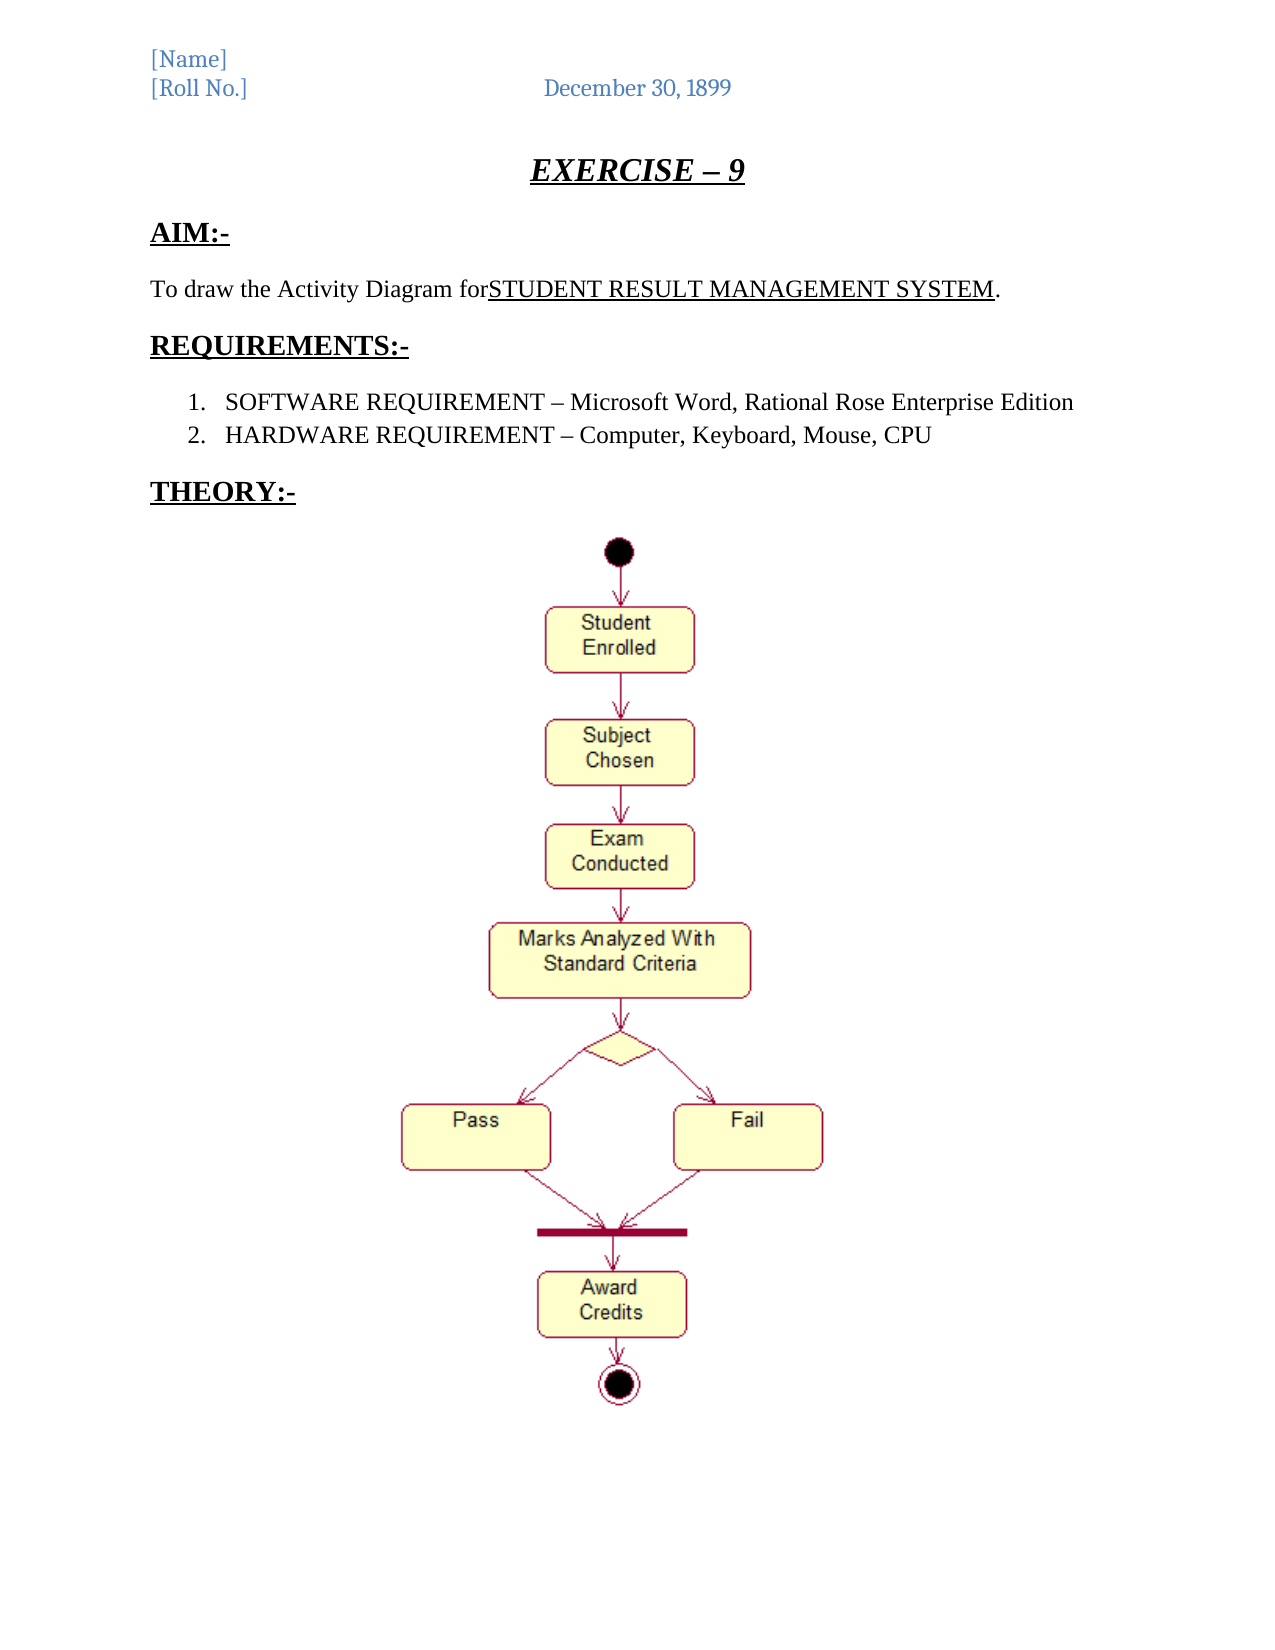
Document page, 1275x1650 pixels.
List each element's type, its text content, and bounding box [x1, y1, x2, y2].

picture [256, 533, 1019, 1415]
list SOFTWARE REQUIREMENT – Microsoft Word, Rational Rose Enterprise Edition [187, 387, 1125, 416]
text AIM:- [150, 215, 1125, 248]
text THEORY:- [150, 474, 1125, 508]
text REQUIREMENTS:- [150, 328, 1125, 362]
text EXERCISE – 9 [150, 150, 1125, 188]
list HARDWARE REQUIREMENT – Computer, Keyboard, Mouse, CPU [187, 421, 1125, 449]
text To draw the Activity Diagram forSTUDENT RESULT MANAGEMENT SYSTEM. [150, 274, 1125, 303]
